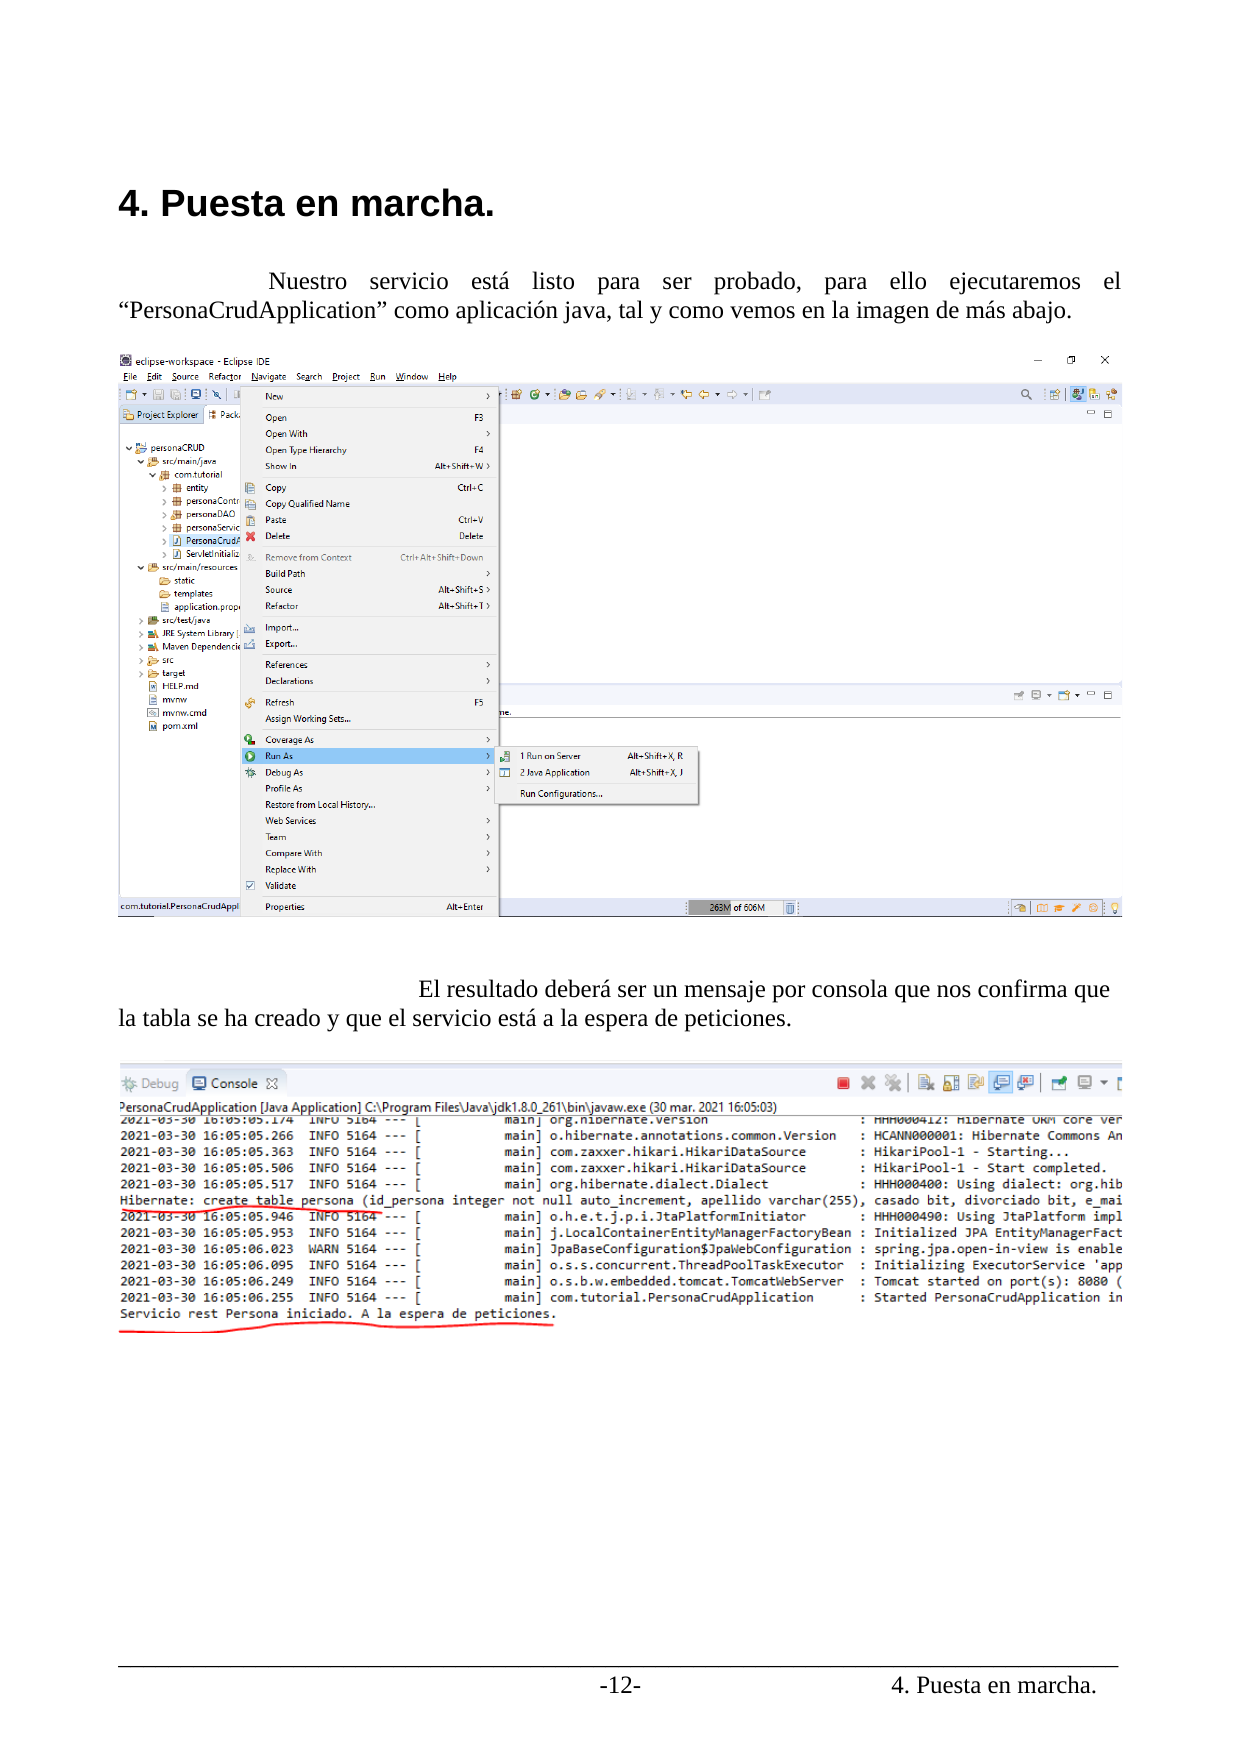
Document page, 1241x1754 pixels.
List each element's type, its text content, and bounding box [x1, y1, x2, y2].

text Nuestro servicio está listo para ser probado, para ello ejecutaremos el “PersonaCrudApplication” como aplicación java, tal y como vemos en la imagen de más abajo. [118, 266, 1122, 323]
text El resultado deberá ser un mensaje por consola que nos confirma que la tabla se ha creado y que el servicio está a la espera de peticiones. [118, 974, 1122, 1032]
picture [118, 1060, 1123, 1333]
picture [118, 352, 1123, 917]
subtitle 4. Puesta en marcha. [118, 181, 1122, 225]
